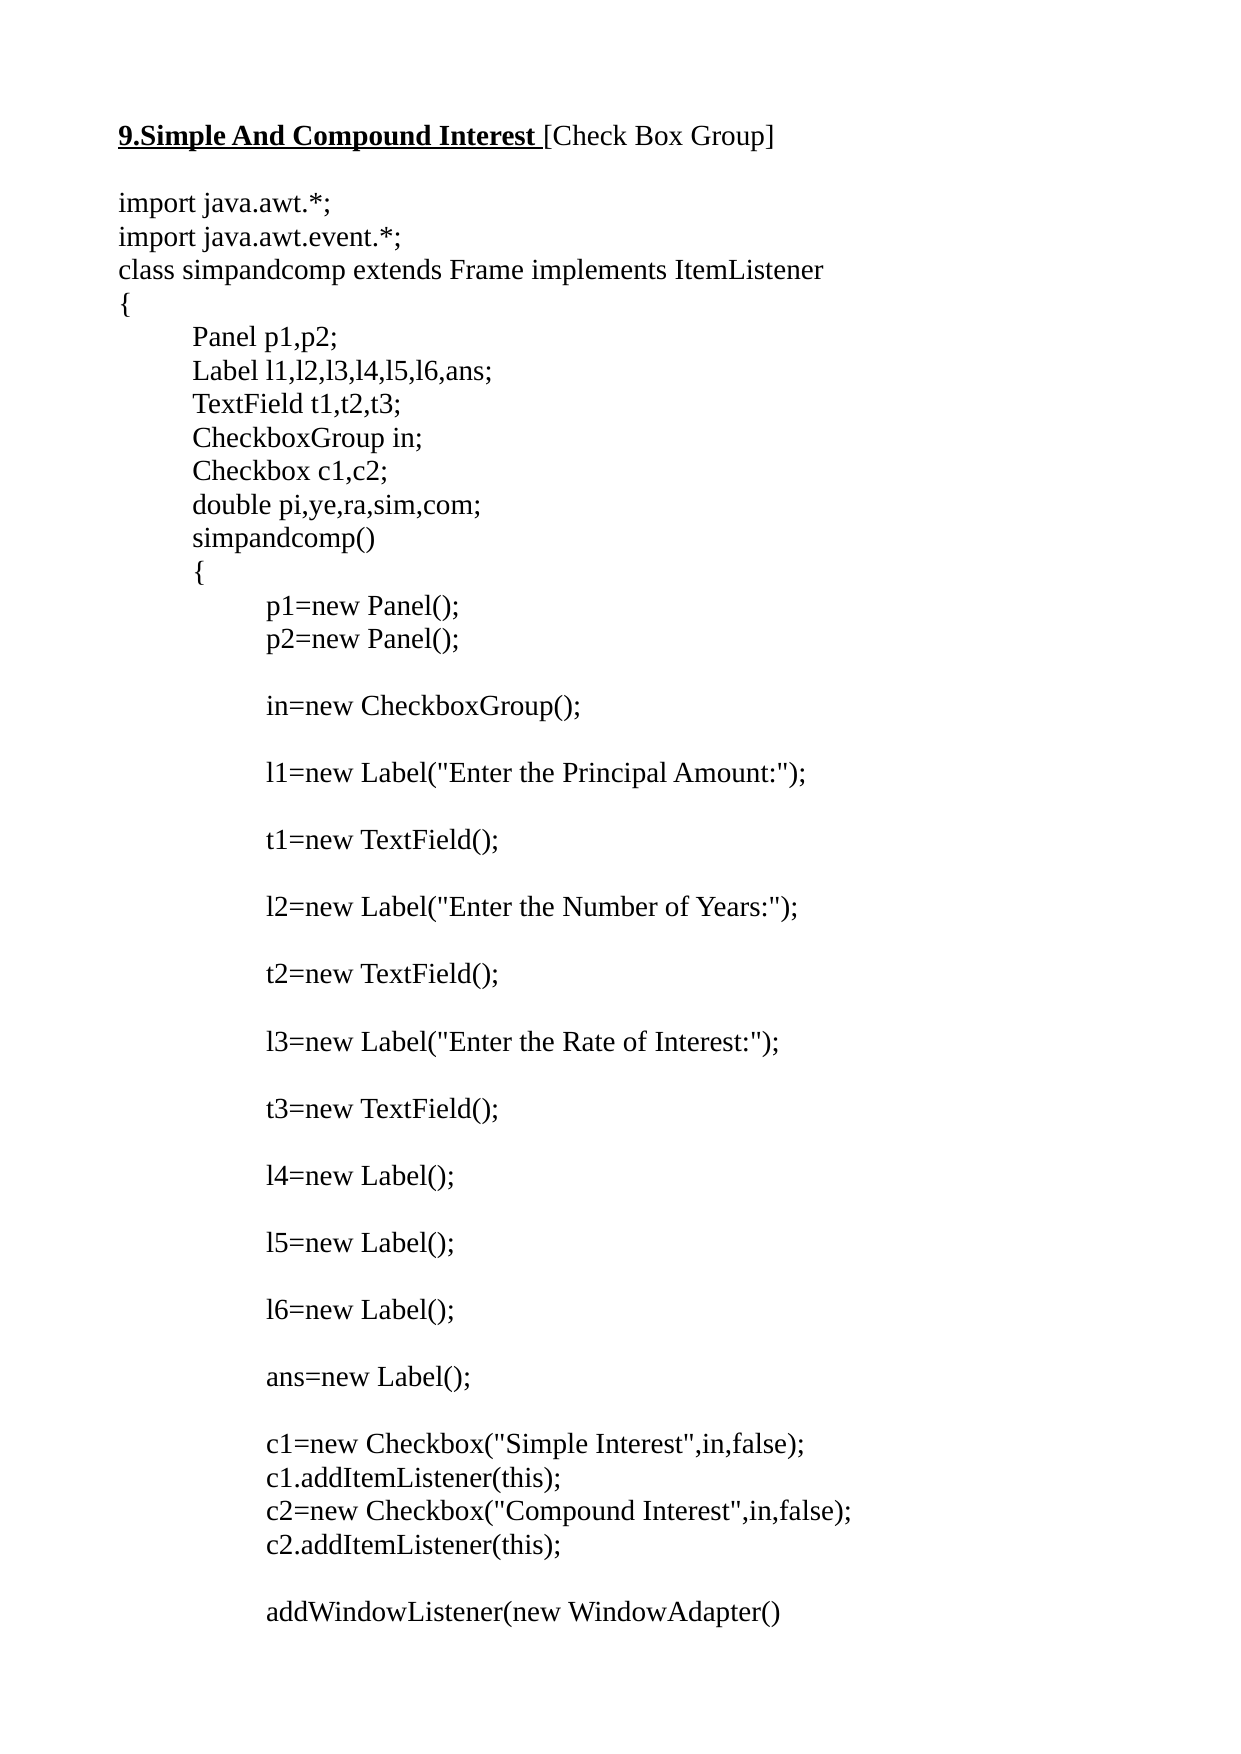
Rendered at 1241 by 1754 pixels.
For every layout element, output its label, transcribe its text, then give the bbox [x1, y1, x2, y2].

text { [118, 286, 1122, 319]
text p2=new Panel(); [118, 621, 1122, 655]
text ans=new Label(); [118, 1359, 1122, 1393]
text TextField t1,t2,t3; [118, 386, 1122, 420]
text c1.addItemListener(this); [118, 1460, 1122, 1493]
text c2=new Checkbox("Compound Interest",in,false); [118, 1493, 1122, 1527]
text l5=new Label(); [118, 1225, 1122, 1258]
text import java.awt.event.*; [118, 219, 1122, 252]
text t2=new TextField(); [118, 957, 1122, 990]
text t3=new TextField(); [118, 1091, 1122, 1124]
text Label l1,l2,l3,l4,l5,l6,ans; [118, 353, 1122, 386]
text c2.addItemListener(this); [118, 1527, 1122, 1560]
text t1=new TextField(); [118, 822, 1122, 856]
text l1=new Label("Enter the Principal Amount:"); [118, 755, 1122, 789]
text Checkbox c1,c2; [118, 453, 1122, 487]
text Panel p1,p2; [118, 319, 1122, 353]
text l4=new Label(); [118, 1158, 1122, 1191]
text import java.awt.*; [118, 185, 1122, 219]
text CheckboxGroup in; [118, 420, 1122, 453]
text simpandcomp() [118, 521, 1122, 554]
text double pi,ye,ra,sim,com; [118, 487, 1122, 521]
text l6=new Label(); [118, 1292, 1122, 1326]
text p1=new Panel(); [118, 588, 1122, 621]
text c1=new Checkbox("Simple Interest",in,false); [118, 1426, 1122, 1460]
text class simpandcomp extends Frame implements ItemListener [118, 252, 1122, 286]
text in=new CheckboxGroup(); [118, 688, 1122, 722]
text 9.Simple And Compound Interest [Check Box Group] [118, 118, 1122, 152]
text l2=new Label("Enter the Number of Years:"); [118, 889, 1122, 923]
text { [118, 554, 1122, 588]
text addWindowListener(new WindowAdapter() [118, 1594, 1122, 1627]
text l3=new Label("Enter the Rate of Interest:"); [118, 1024, 1122, 1057]
